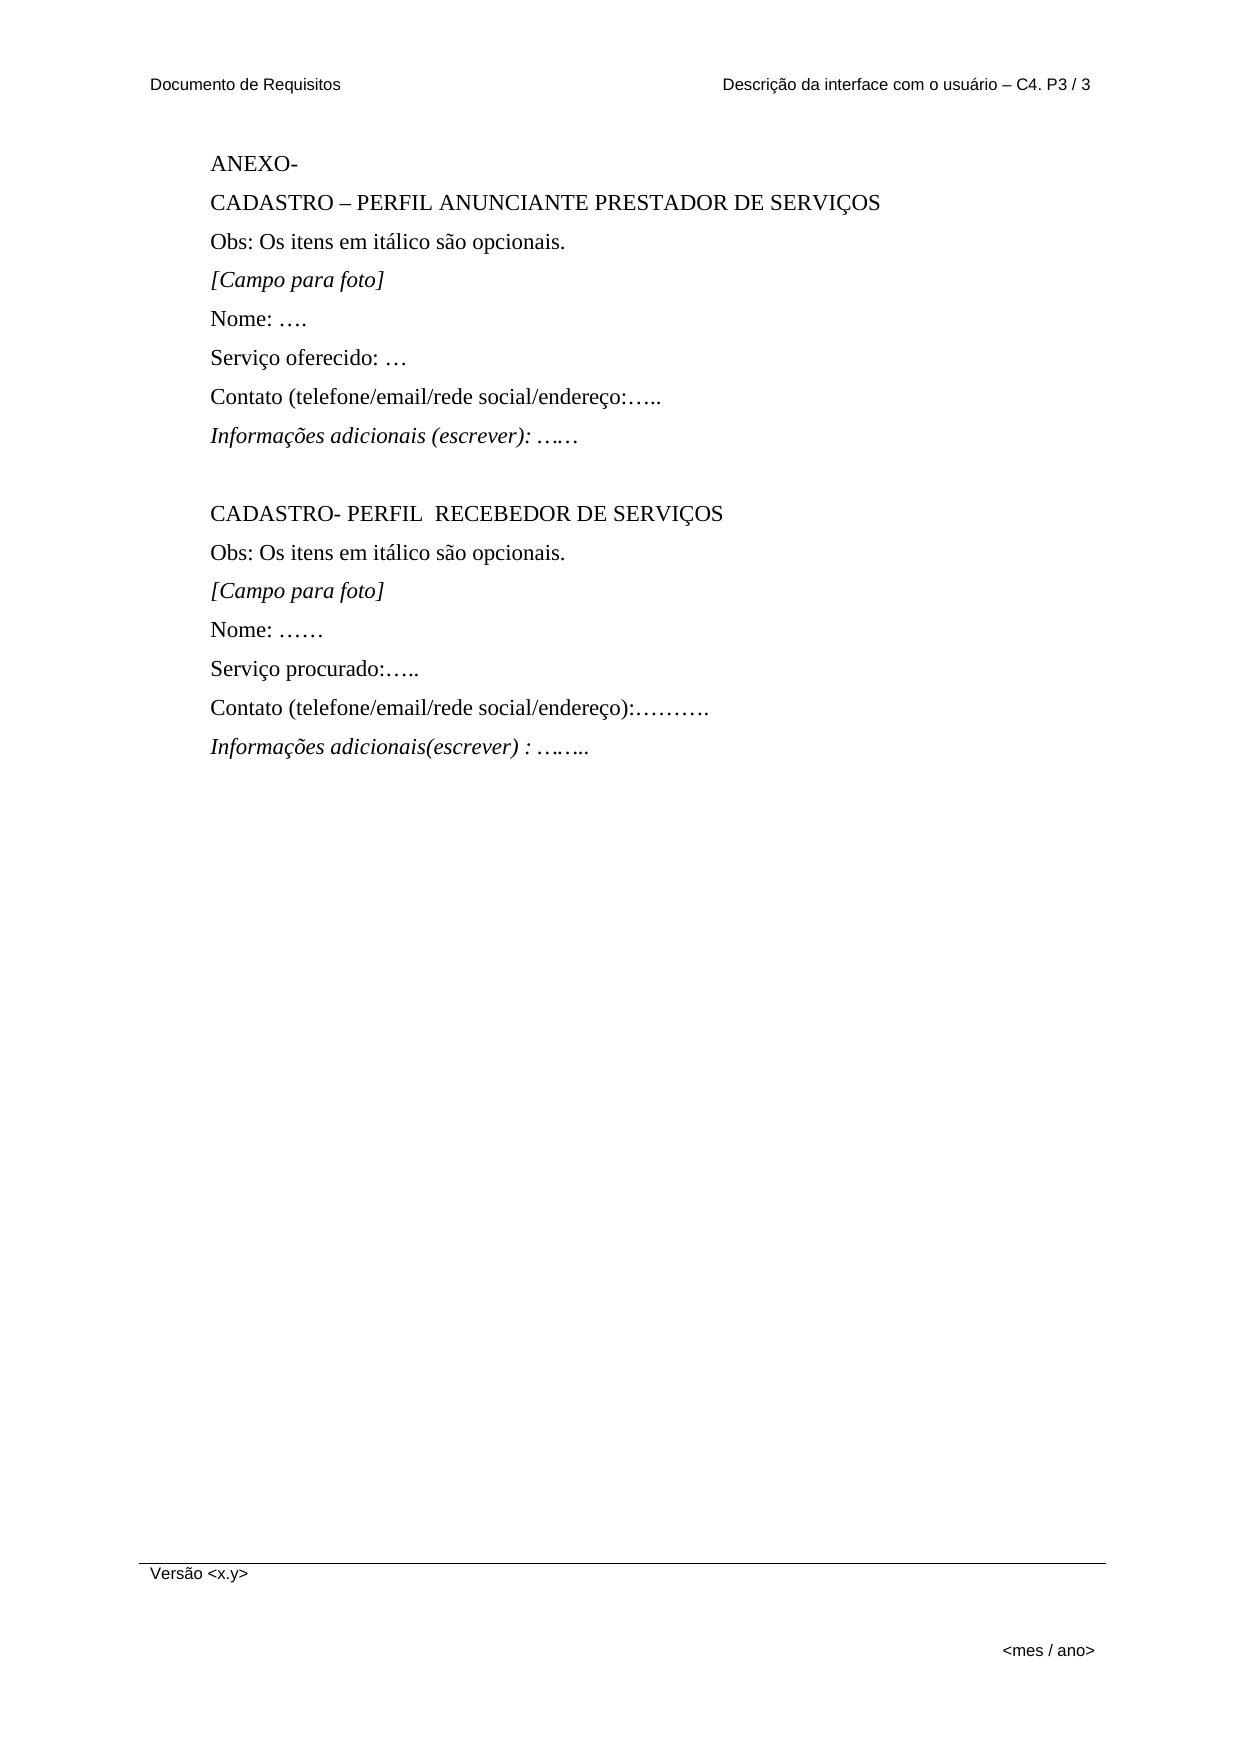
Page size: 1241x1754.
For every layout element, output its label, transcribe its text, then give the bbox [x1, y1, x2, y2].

text Serviço oferecido: … [210, 344, 1090, 371]
text Informações adicionais (escrever): …… [210, 422, 1090, 448]
text [Campo para foto] [210, 577, 1090, 604]
text CADASTRO- PERFIL RECEBEDOR DE SERVIÇOS [210, 500, 1090, 526]
text Obs: Os itens em itálico são opcionais. [210, 228, 1090, 254]
text CADASTRO – PERFIL ANUNCIANTE PRESTADOR DE SERVIÇOS [210, 189, 1090, 215]
text Contato (telefone/email/rede social/endereço:….. [210, 383, 1090, 409]
text Nome: …… [210, 616, 1090, 643]
text Serviço procurado:….. [210, 655, 1090, 681]
text Informações adicionais(escrever) : …….. [210, 733, 1090, 759]
text ANEXO- [210, 150, 1090, 176]
text Obs: Os itens em itálico são opcionais. [210, 538, 1090, 565]
text [Campo para foto] [210, 267, 1090, 293]
text Contato (telefone/email/rede social/endereço):………. [210, 694, 1090, 720]
text Nome: …. [210, 305, 1090, 332]
